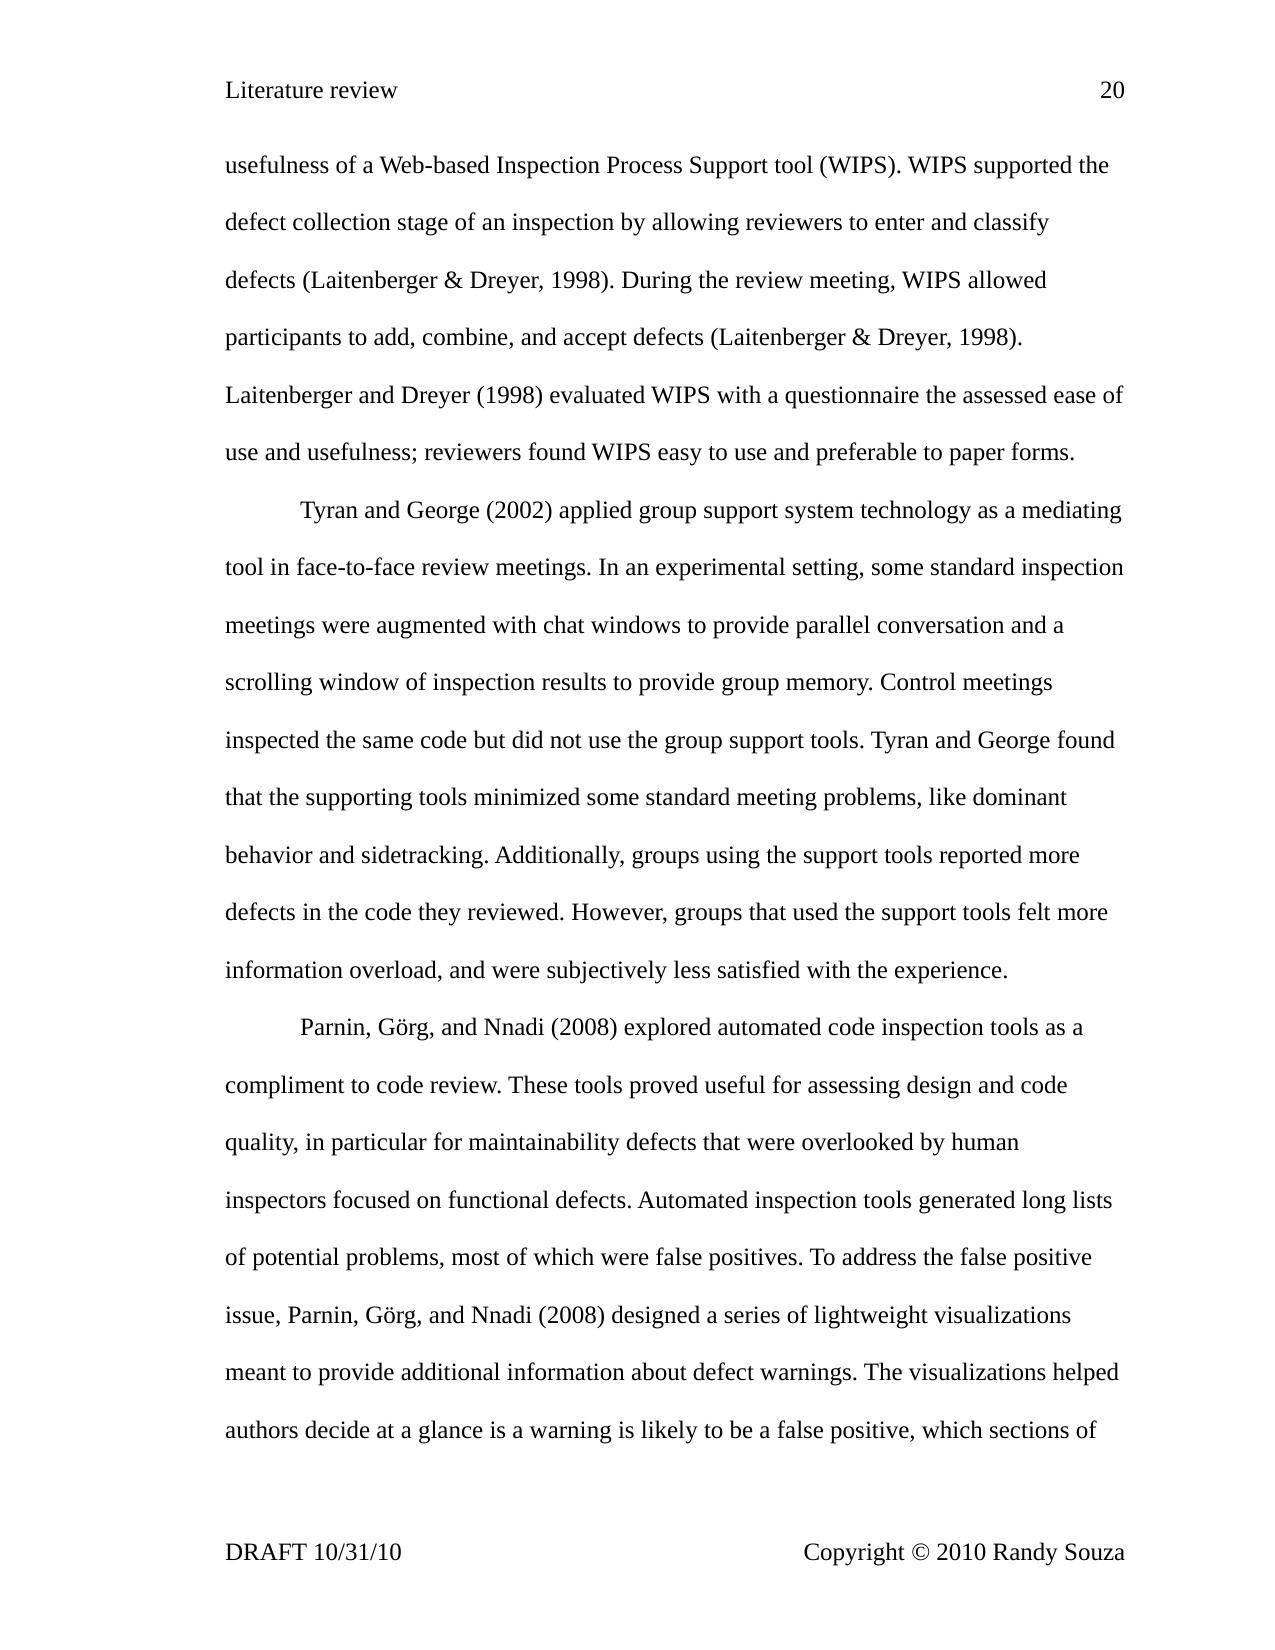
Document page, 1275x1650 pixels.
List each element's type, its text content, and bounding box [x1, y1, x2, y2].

text usefulness of a Web-based Inspection Process Support tool (WIPS). WIPS supported the defect collection stage of an inspection by allowing reviewers to enter and classify defects (Laitenberger & Dreyer, 1998). During the review meeting, WIPS allowed participants to add, combine, and accept defects (Laitenberger & Dreyer, 1998). Laitenberger and Dreyer (1998) evaluated WIPS with a questionnaire the assessed ease of use and usefulness; reviewers found WIPS easy to use and preferable to paper forms. [225, 150, 1125, 466]
text Tyran and George (2002) applied group support system technology as a mediating tool in face-to-face review meetings. In an experimental setting, some standard inspection meetings were augmented with chat windows to provide parallel conversation and a scrolling window of inspection results to provide group memory. Control meetings inspected the same code but did not use the group support tools. Tyran and George found that the supporting tools minimized some standard meeting problems, like dominant behavior and sidetracking. Additionally, groups using the support tools reported more defects in the code they reviewed. However, groups that used the support tools felt more information overload, and were subjectively less satisfied with the experience. [225, 495, 1125, 984]
text Parnin, Görg, and Nnadi (2008) explored automated code inspection tools as a compliment to code review. These tools proved useful for assessing design and code quality, in particular for maintainability defects that were overlooked by human inspectors focused on functional defects. Automated inspection tools generated long lists of potential problems, most of which were false positives. To address the false positive issue, Parnin, Görg, and Nnadi (2008) designed a series of lightweight visualizations meant to provide additional information about defect warnings. The visualizations helped authors decide at a glance is a warning is likely to be a false positive, which sections of [225, 1012, 1125, 1444]
